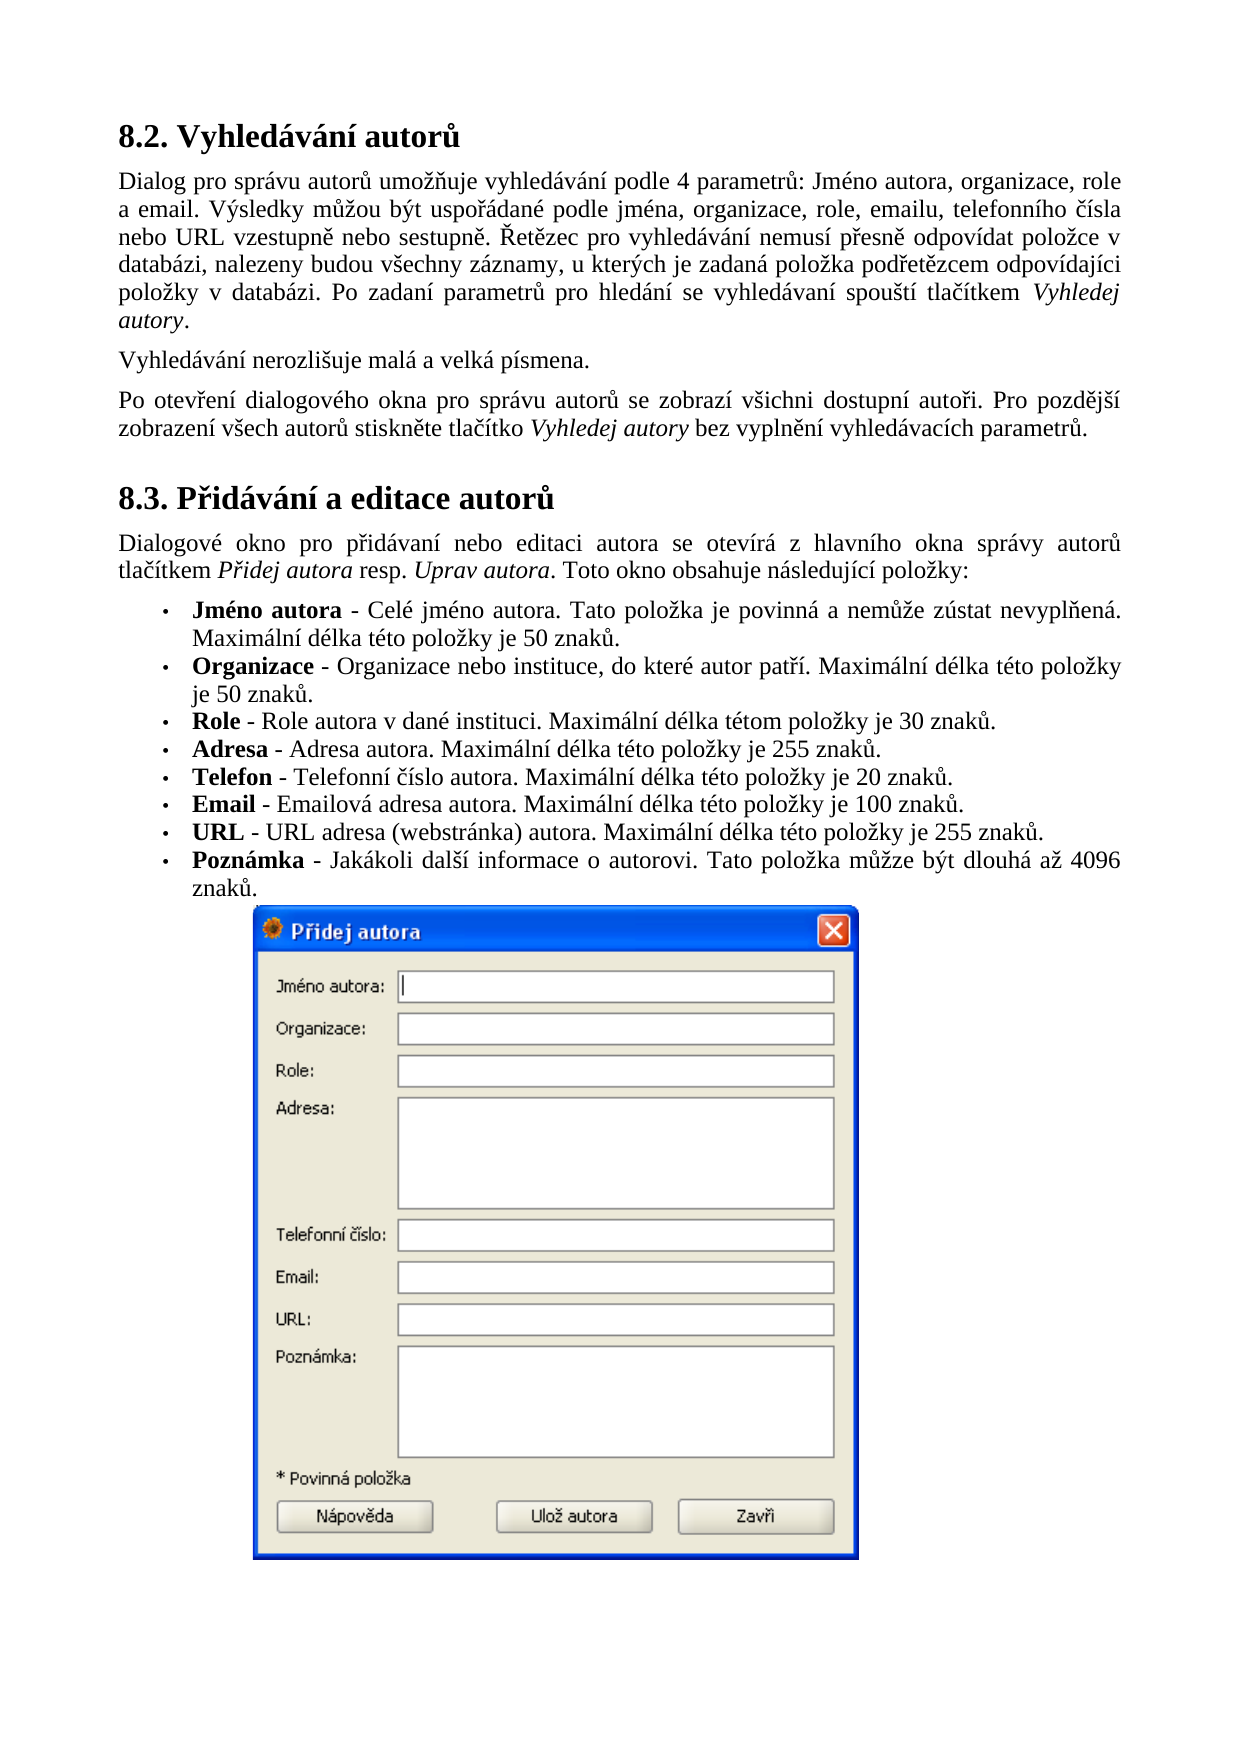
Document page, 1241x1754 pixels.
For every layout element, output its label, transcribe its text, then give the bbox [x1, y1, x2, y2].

list Organizace - Organizace nebo instituce, do které autor patří. Maximální délka této položky je 50 znaků. [162, 652, 1122, 707]
picture [252, 905, 859, 1560]
list Adresa - Adresa autora. Maximální délka této položky je 255 znaků. [162, 735, 1122, 763]
list Email - Emailová adresa autora. Maximální délka této položky je 100 znaků. [162, 791, 1122, 818]
list Role - Role autora v dané instituci. Maximální délka tétom položky je 30 znaků. [162, 707, 1122, 735]
list Poznámka - Jakákoli další informace o autorovi. Tato položka můžze být dlouhá až 4096 znaků. [162, 846, 1122, 901]
list Jméno autora - Celé jméno autora. Tato položka je povinná a nemůže zústat nevyplňená. Maximální délka této položky je 50 znaků. [162, 597, 1122, 652]
subtitle 8.2. Vyhledávání autorů [118, 118, 1122, 155]
text Dialog pro správu autorů umožňuje vyhledávání podle 4 parametrů: Jméno autora, organizace, role a email. Výsledky můžou být uspořádané podle jména, organizace, role, emailu, telefonního čísla nebo URL vzestupně nebo sestupně. Řetězec pro vyhledávání nemusí přesně odpovídat položce v databázi, nalezeny budou všechny záznamy, u kterých je zadaná položka podřetězcem odpovídajíci položky v databázi. Po zadaní parametrů pro hledání se vyhledávaní spouští tlačítkem Vyhledej autory. [118, 167, 1122, 334]
text Po otevření dialogového okna pro správu autorů se zobrazí všichni dostupní autoři. Pro pozdější zobrazení všech autorů stiskněte tlačítko Vyhledej autory bez vyplnění vyhledávacích parametrů. [118, 386, 1122, 442]
text Dialogové okno pro přidávaní nebo editaci autora se otevírá z hlavního okna správy autorů tlačítkem Přidej autora resp. Uprav autora. Toto okno obsahuje následující položky: [118, 529, 1122, 584]
list Telefon - Telefonní číslo autora. Maximální délka této položky je 20 znaků. [162, 763, 1122, 791]
text Vyhledávání nerozlišuje malá a velká písmena. [118, 346, 1122, 374]
list URL - URL adresa (webstránka) autora. Maximální délka této položky je 255 znaků. [162, 818, 1122, 846]
subtitle 8.3. Přidávání a editace autorů [118, 479, 1122, 516]
